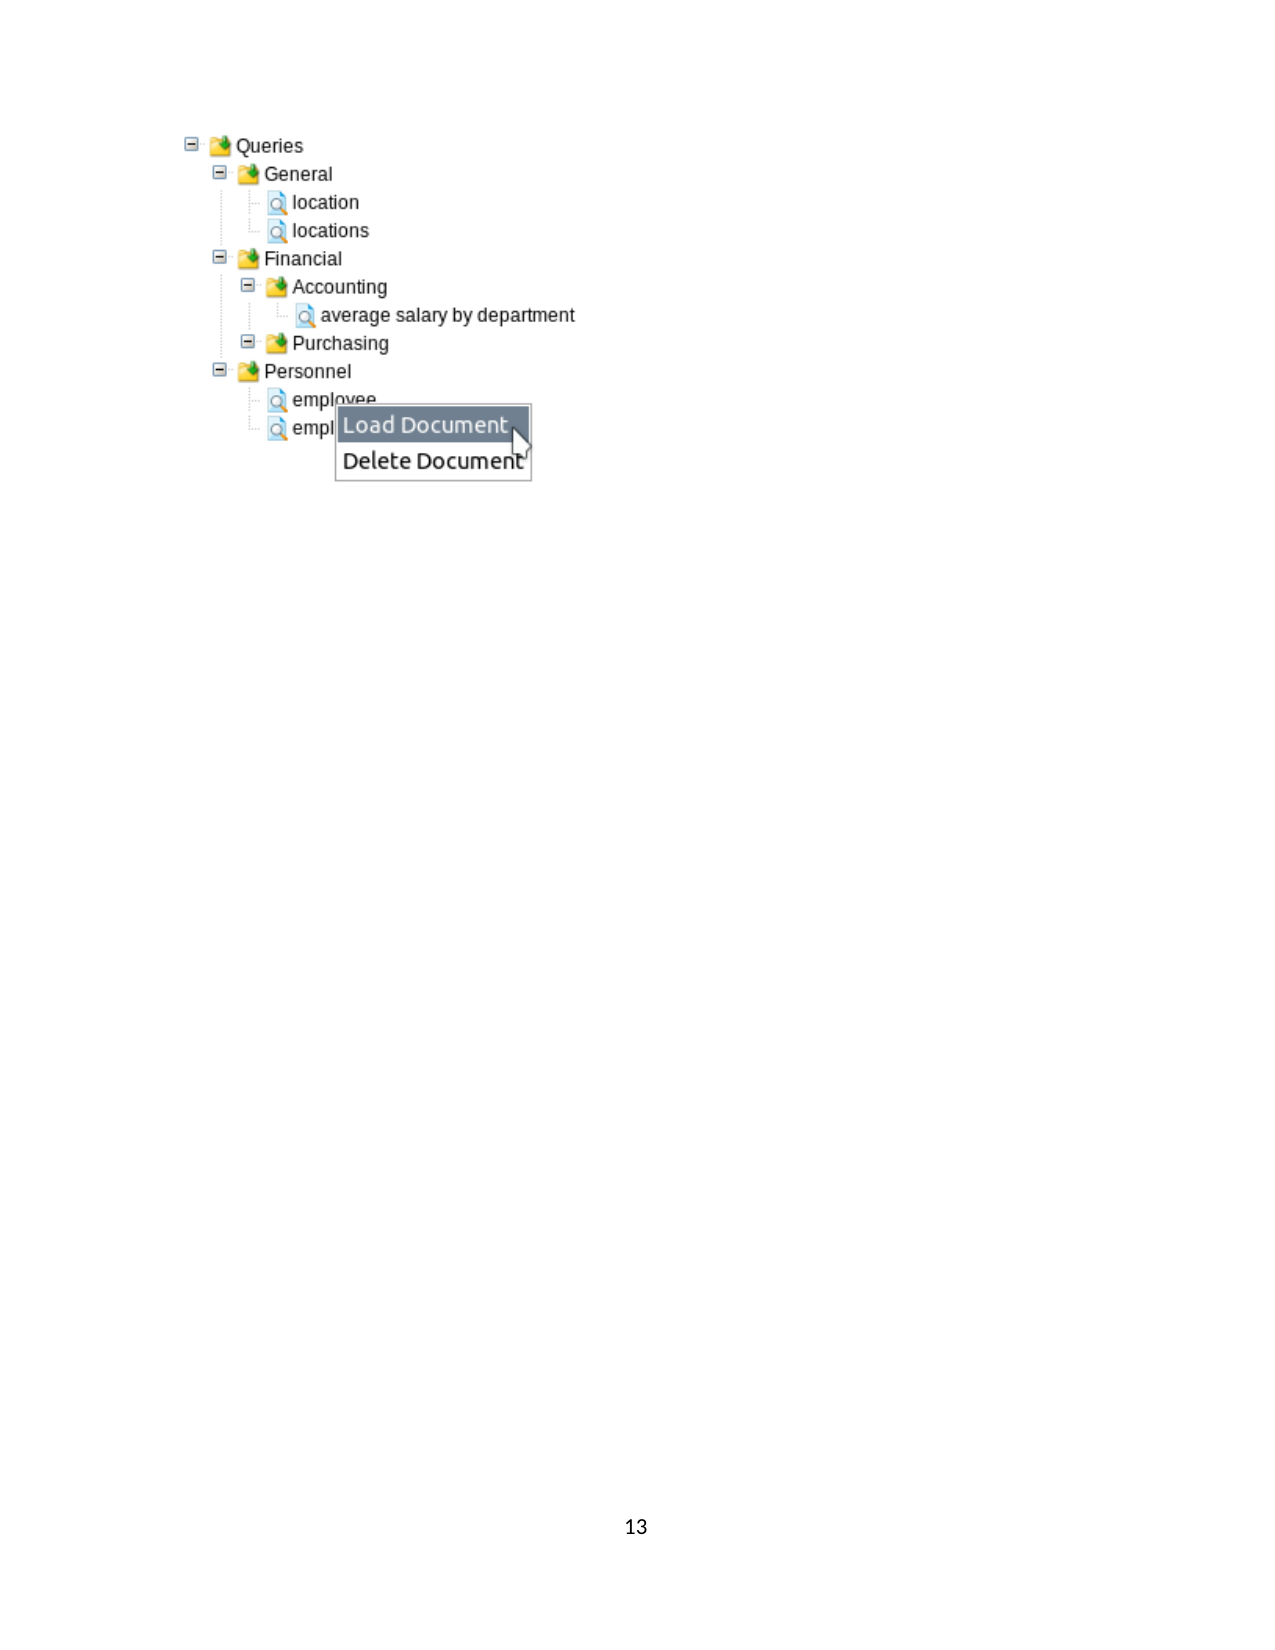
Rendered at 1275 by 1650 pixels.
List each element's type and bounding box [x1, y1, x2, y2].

picture [180, 131, 584, 524]
